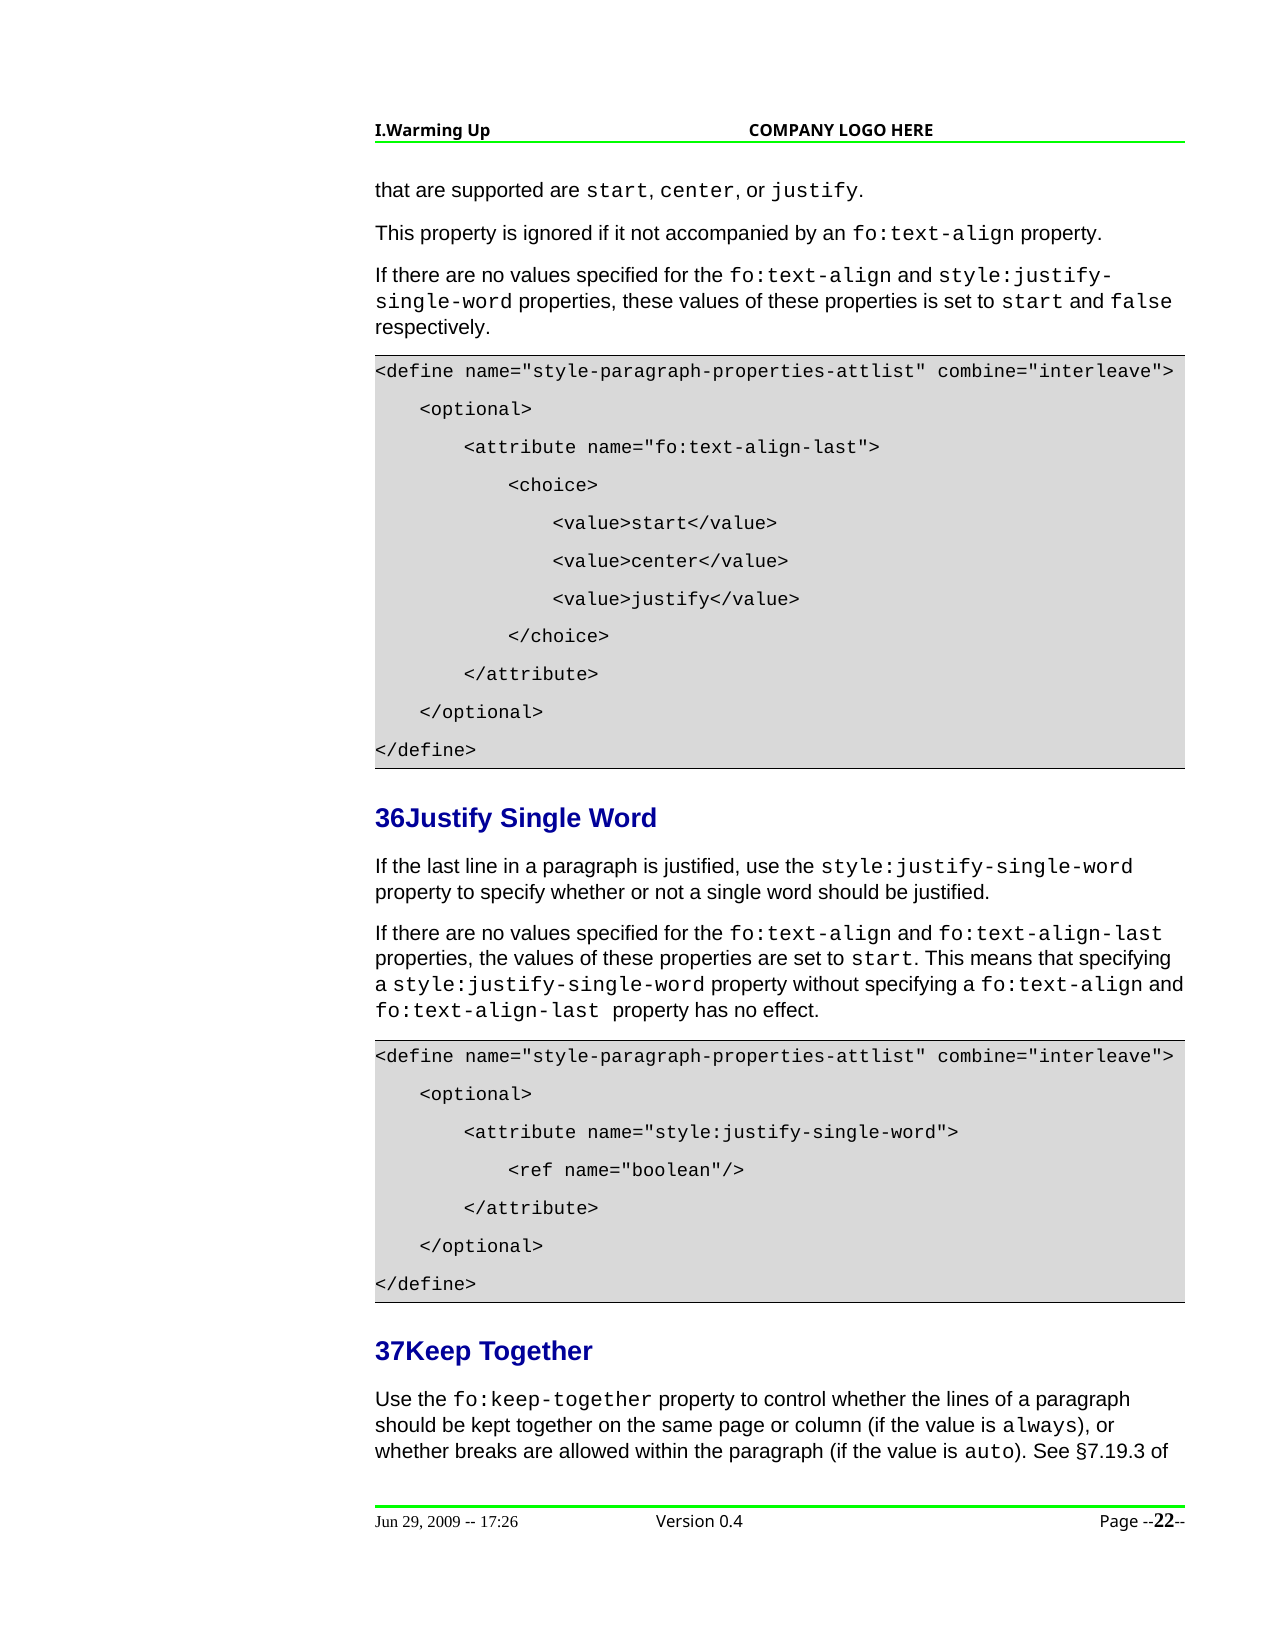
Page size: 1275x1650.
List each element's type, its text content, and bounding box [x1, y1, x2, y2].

text that are supported are start, center, or justify. [375, 178, 1185, 204]
text <optional> [375, 393, 1185, 421]
text <attribute name="fo:text-align-last"> [375, 431, 1185, 459]
text <define name="style-paragraph-properties-attlist" combine="interleave"> [375, 356, 1185, 383]
text </optional> [375, 1230, 1185, 1258]
text <ref name="boolean"/> [375, 1154, 1185, 1182]
text <define name="style-paragraph-properties-attlist" combine="interleave"> [375, 1041, 1185, 1068]
text Use the fo:keep-together property to control whether the lines of a paragraph should be kept together on the same page or column (if the value is always), or whether breaks are allowed within the paragraph (if the value is auto). See §7.19.3 of [375, 1387, 1185, 1465]
text If there are no values specified for the fo:text-align and style:justify-single-word properties, these values of these properties is set to start and false respectively. [375, 263, 1185, 339]
text <attribute name="style:justify-single-word"> [375, 1116, 1185, 1144]
text <value>start</value> [375, 507, 1185, 535]
text </attribute> [375, 659, 1185, 686]
text </define> [375, 1268, 1185, 1302]
text </attribute> [375, 1192, 1185, 1220]
text If the last line in a paragraph is justified, use the style:justify-single-word property to specify whether or not a single word should be justified. [375, 854, 1185, 904]
subtitle Justify Single Word [375, 802, 1185, 833]
text <value>justify</value> [375, 583, 1185, 611]
text <optional> [375, 1078, 1185, 1106]
text </optional> [375, 697, 1185, 724]
text This property is ignored if it not accompanied by an fo:text-align property. [375, 221, 1185, 246]
text <choice> [375, 469, 1185, 497]
text </choice> [375, 621, 1185, 648]
text If there are no values specified for the fo:text-align and fo:text-align-last properties, the values of these properties are set to start. This means that specifying a style:justify-single-word property without specifying a fo:text-align and fo:text-align-last property has no effect. [375, 920, 1185, 1024]
text </define> [375, 734, 1185, 768]
text <value>center</value> [375, 545, 1185, 573]
subtitle Keep Together [375, 1335, 1185, 1366]
